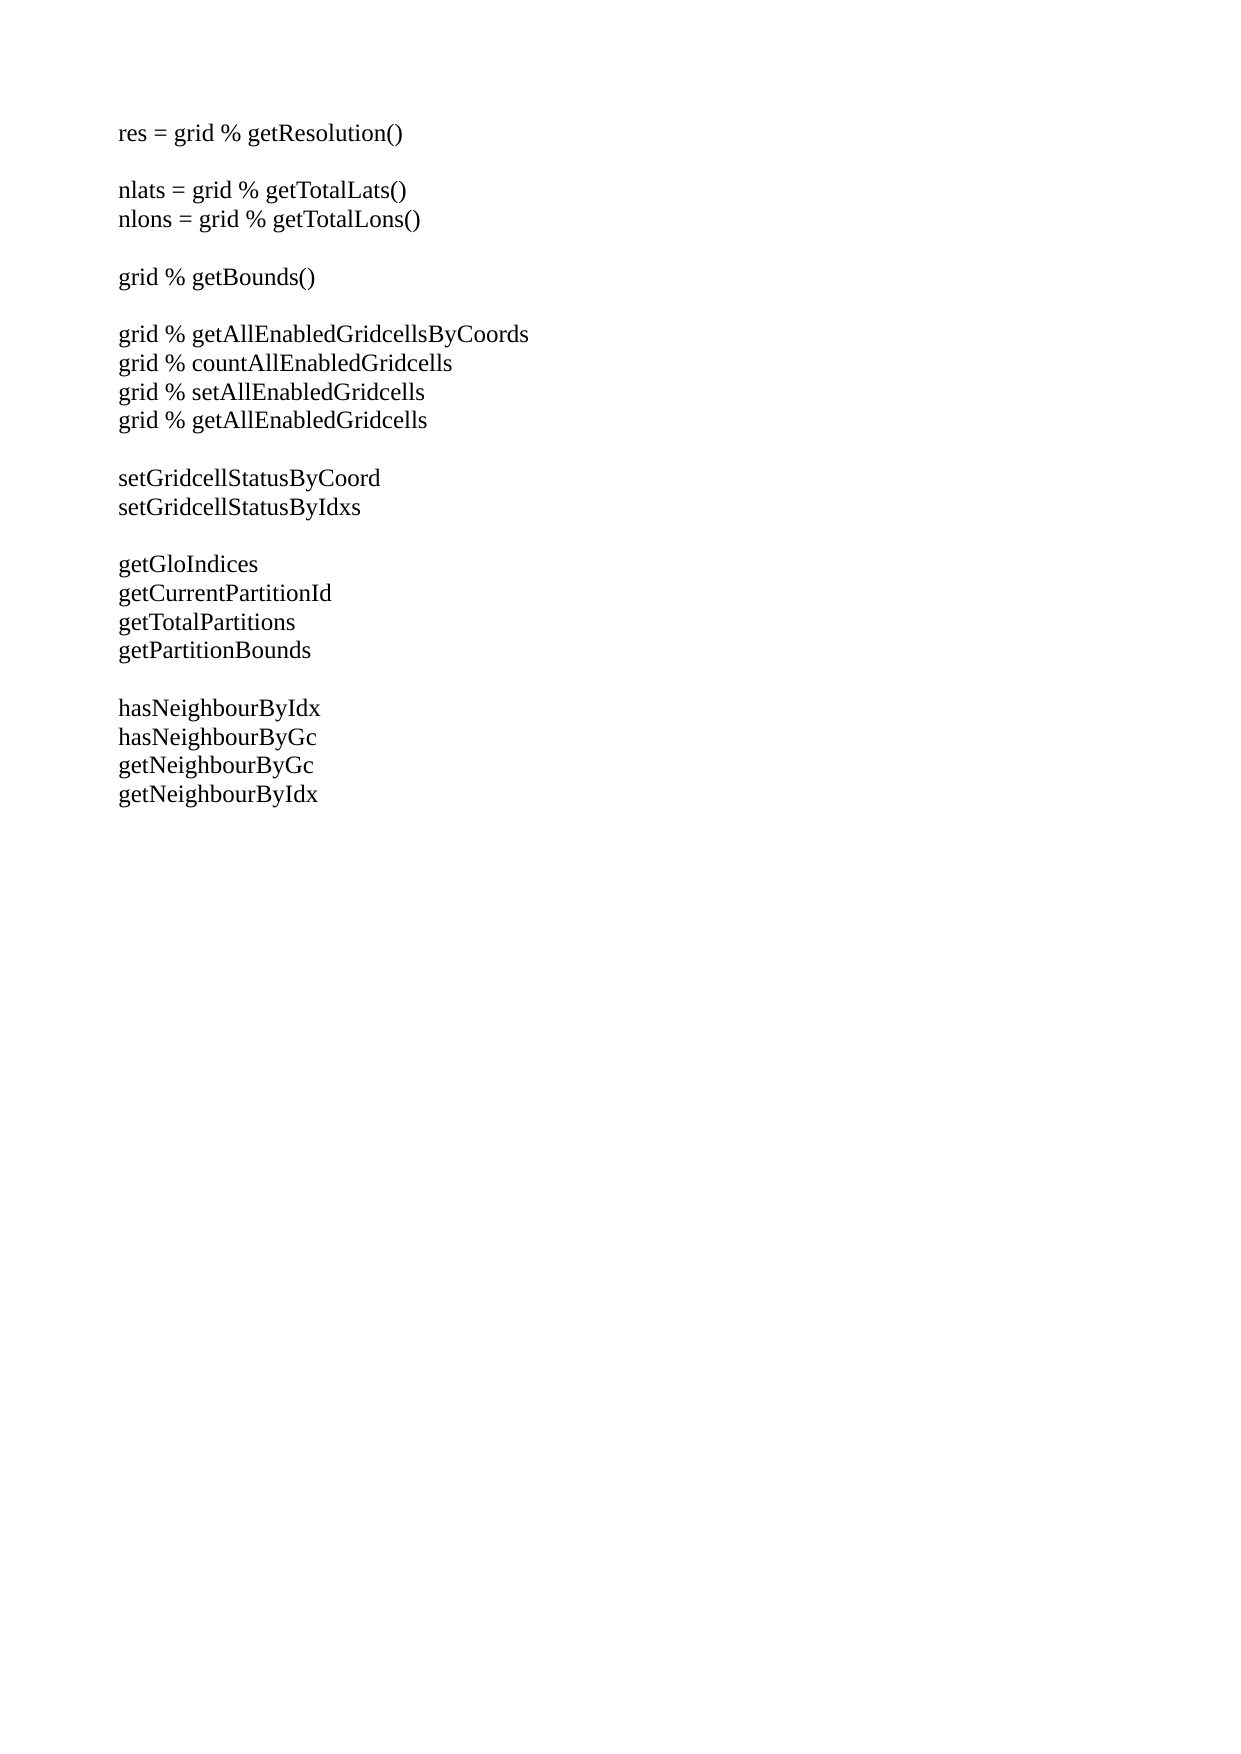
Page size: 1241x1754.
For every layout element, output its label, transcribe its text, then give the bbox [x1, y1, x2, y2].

text getGloIndices [118, 549, 1122, 578]
text getPartitionBounds [118, 636, 1122, 664]
text hasNeighbourByIdx [118, 693, 1122, 722]
text getTotalPartitions [118, 607, 1122, 636]
text setGridcellStatusByIdxs [118, 492, 1122, 521]
text nlons = grid % getTotalLons() [118, 204, 1122, 233]
text grid % countAllEnabledGridcells [118, 348, 1122, 377]
text grid % getAllEnabledGridcells [118, 406, 1122, 434]
text grid % setAllEnabledGridcells [118, 377, 1122, 406]
text res = grid % getResolution() [118, 118, 1122, 147]
text getNeighbourByGc [118, 751, 1122, 779]
text grid % getBounds() [118, 262, 1122, 291]
text getCurrentPartitionId [118, 578, 1122, 607]
text grid % getAllEnabledGridcellsByCoords [118, 319, 1122, 348]
text getNeighbourByIdx [118, 779, 1122, 808]
text hasNeighbourByGc [118, 722, 1122, 751]
text nlats = grid % getTotalLats() [118, 176, 1122, 204]
text setGridcellStatusByCoord [118, 463, 1122, 492]
